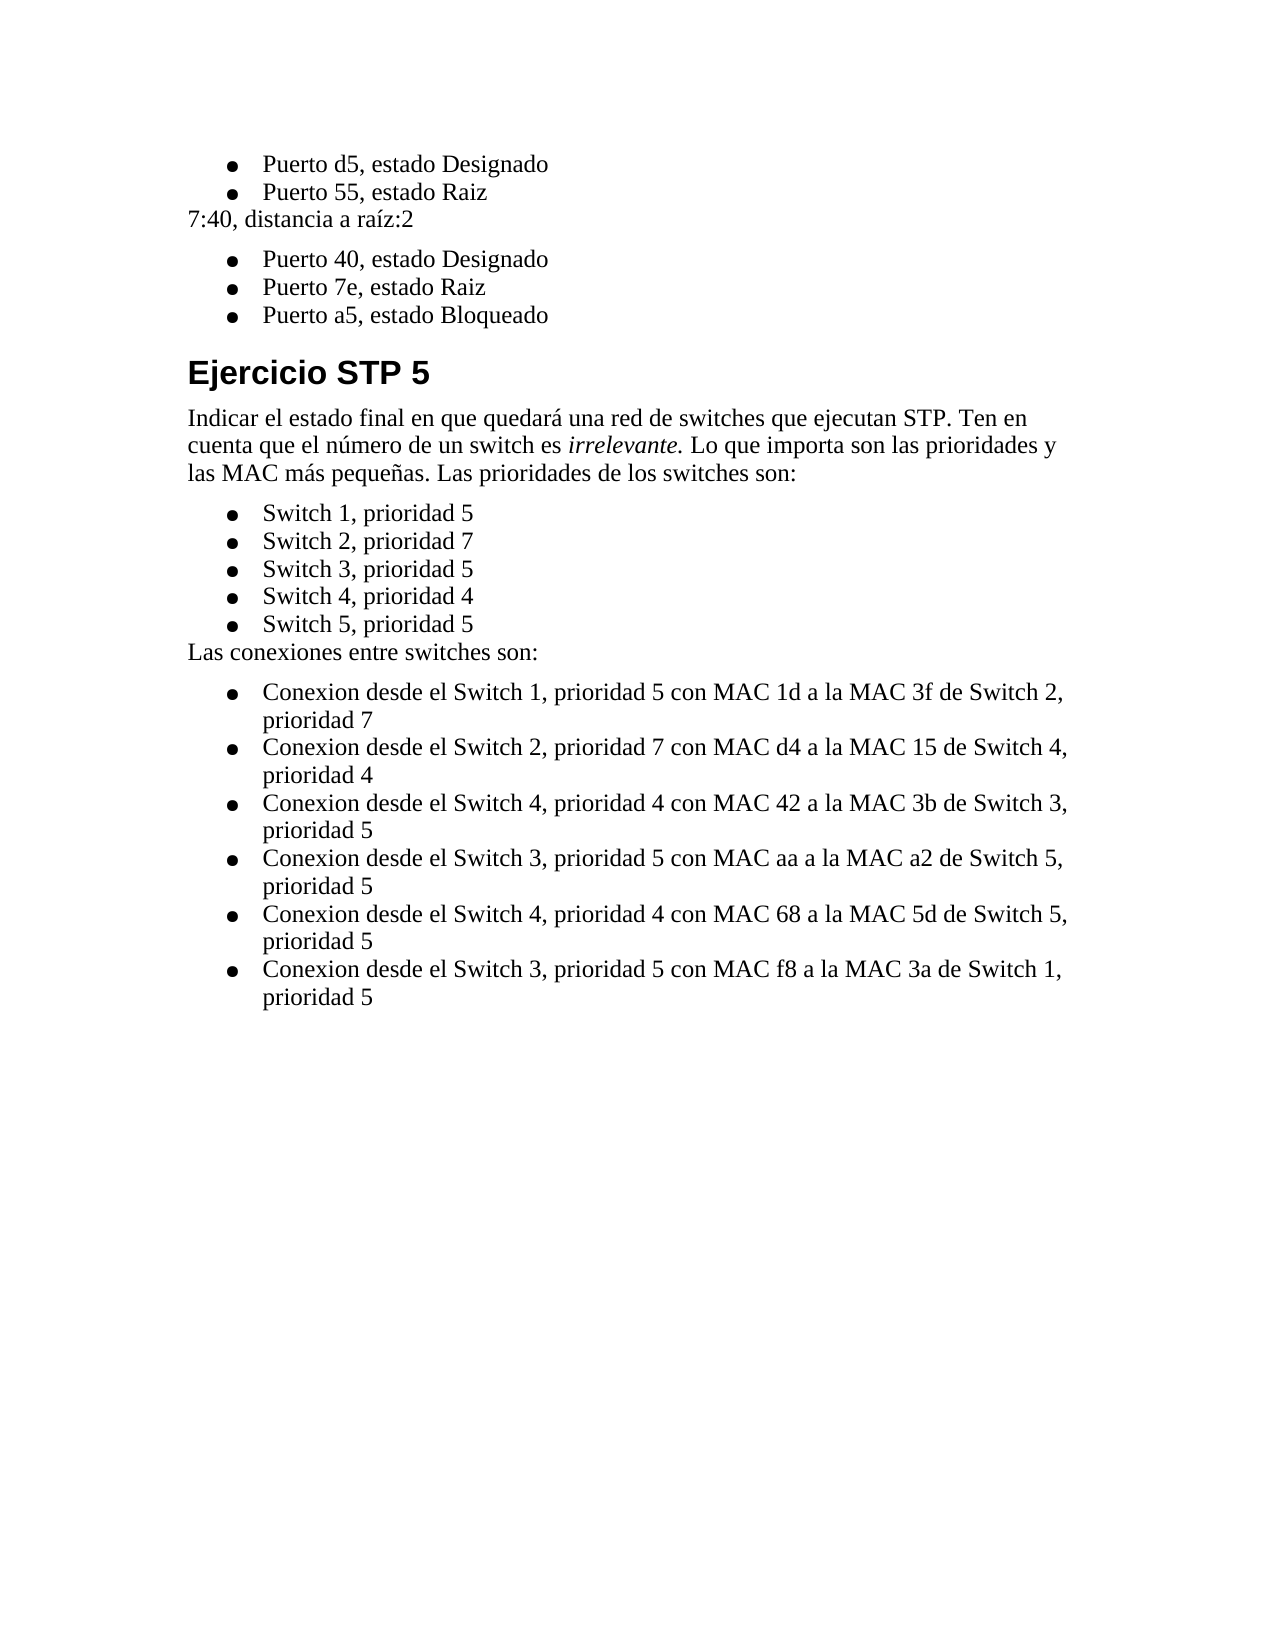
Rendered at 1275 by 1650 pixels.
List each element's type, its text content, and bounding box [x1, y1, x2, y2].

list Switch 1, prioridad 5 [225, 499, 1087, 527]
list Conexion desde el Switch 4, prioridad 4 con MAC 42 a la MAC 3b de Switch 3, prioridad 5 [225, 789, 1087, 844]
list Conexion desde el Switch 3, prioridad 5 con MAC f8 a la MAC 3a de Switch 1, prioridad 5 [225, 955, 1087, 1011]
list Conexion desde el Switch 2, prioridad 7 con MAC d4 a la MAC 15 de Switch 4, prioridad 4 [225, 733, 1087, 789]
list Switch 5, prioridad 5 [225, 610, 1087, 638]
list Conexion desde el Switch 1, prioridad 5 con MAC 1d a la MAC 3f de Switch 2, prioridad 7 [225, 678, 1087, 733]
list Conexion desde el Switch 3, prioridad 5 con MAC aa a la MAC a2 de Switch 5, prioridad 5 [225, 844, 1087, 900]
list Switch 3, prioridad 5 [225, 555, 1087, 582]
subtitle Ejercicio STP 5 [187, 354, 1087, 391]
text Indicar el estado final en que quedará una red de switches que ejecutan STP. Ten en cuenta que el número de un switch es irrelevante. Lo que importa son las prioridades y las MAC más pequeñas. Las prioridades de los switches son: [187, 404, 1087, 487]
list Puerto a5, estado Bloqueado [225, 301, 1087, 329]
list Puerto 40, estado Designado [225, 246, 1087, 273]
text Las conexiones entre switches son: [187, 638, 1087, 666]
list Switch 2, prioridad 7 [225, 527, 1087, 555]
list Switch 4, prioridad 4 [225, 582, 1087, 610]
text 7:40, distancia a raíz:2 [187, 205, 1087, 233]
list Conexion desde el Switch 4, prioridad 4 con MAC 68 a la MAC 5d de Switch 5, prioridad 5 [225, 900, 1087, 955]
list Puerto 55, estado Raiz [225, 178, 1087, 205]
list Puerto d5, estado Designado [225, 150, 1087, 178]
list Puerto 7e, estado Raiz [225, 273, 1087, 301]
